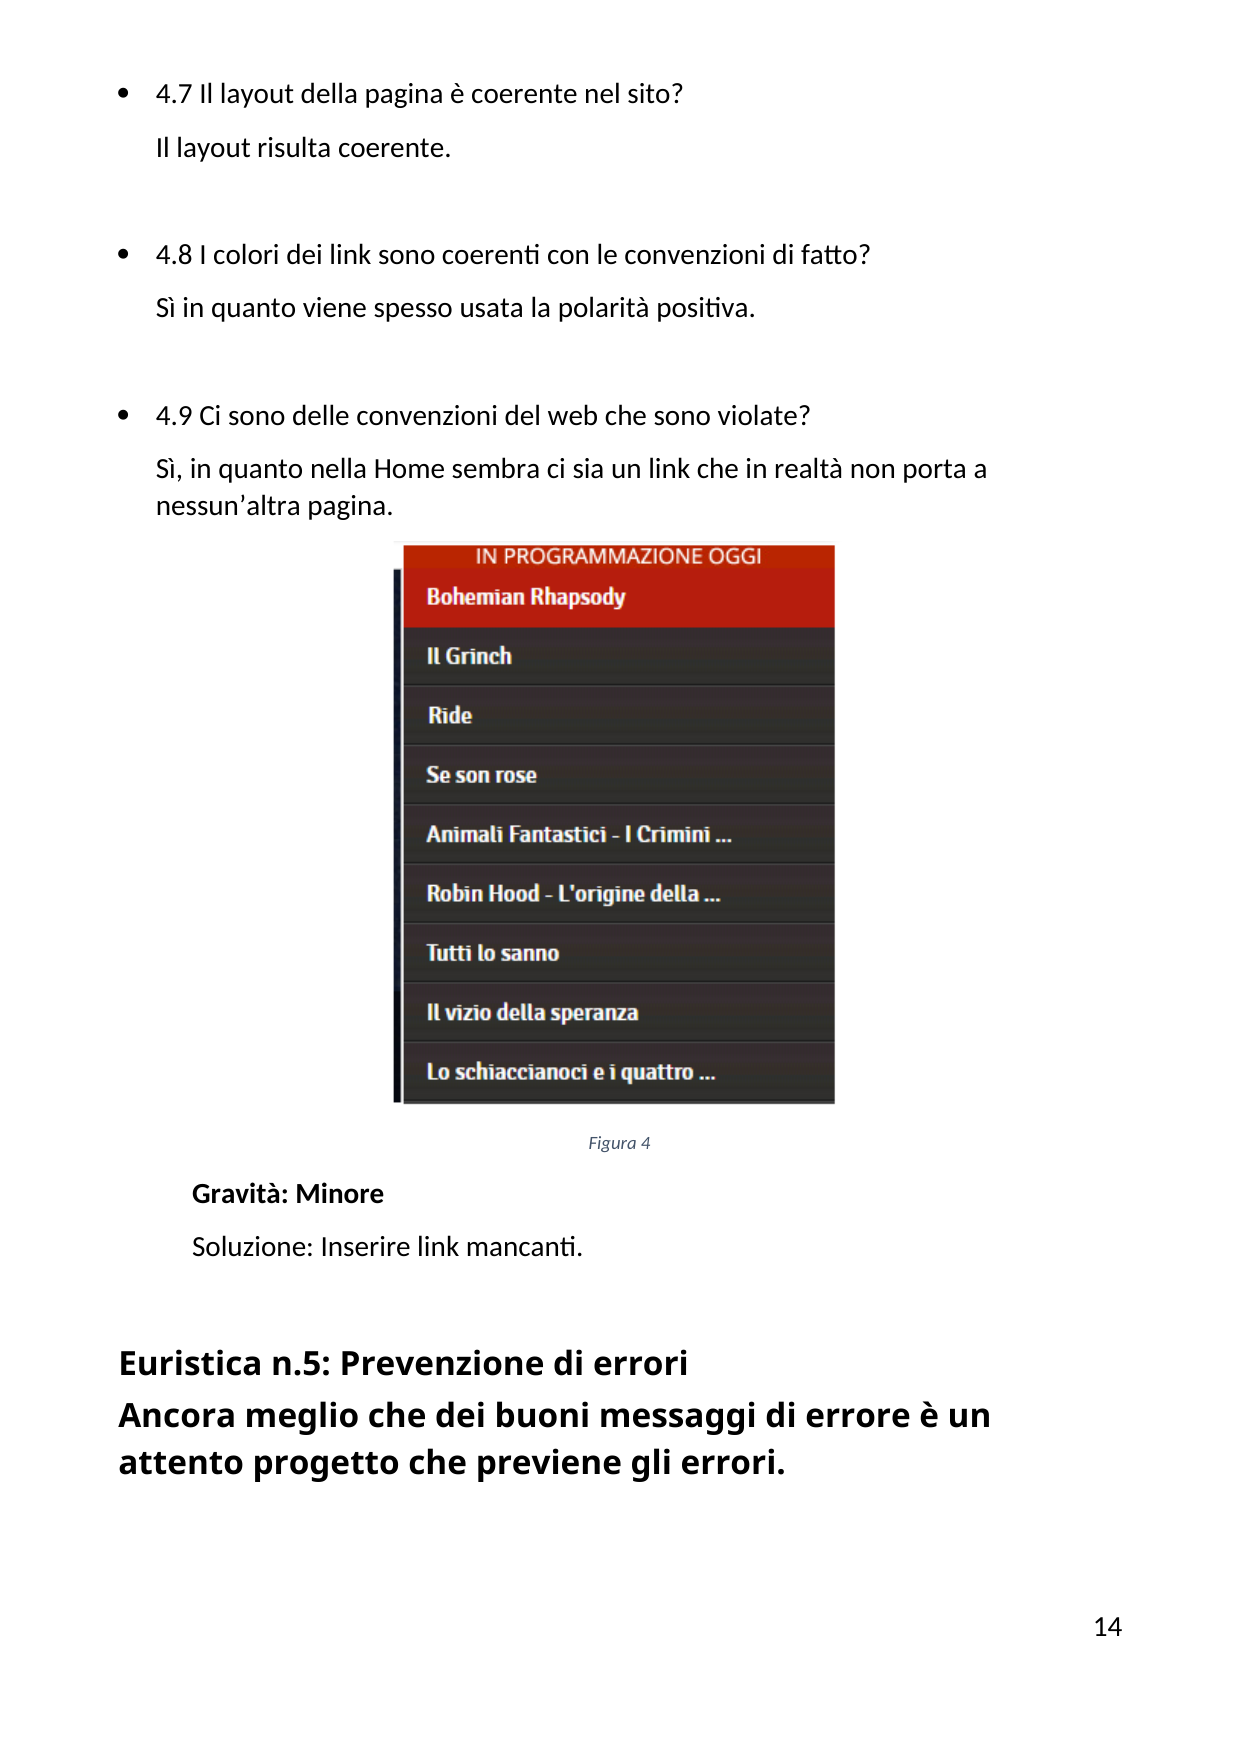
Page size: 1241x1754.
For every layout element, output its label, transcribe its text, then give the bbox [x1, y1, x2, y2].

text Soluzione: Inserire link mancanti. [192, 1228, 1122, 1264]
text Il layout risulta coerente. [156, 129, 1122, 164]
list 4.7 Il layout della pagina è coerente nel sito? [118, 75, 1122, 111]
text Gravità: Minore [192, 1175, 1122, 1211]
text Sì, in quanto nella Home sembra ci sia un link che in realtà non porta a nessun’altra pagina. [156, 451, 1122, 523]
text Sì in quanto viene spesso usata la polarità positiva. [156, 289, 1122, 325]
subtitle Ancora meglio che dei buoni messaggi di errore è un attento progetto che previene gli errori. [118, 1391, 1122, 1484]
list 4.8 I colori dei link sono coerenti con le convenzioni di fatto? [118, 236, 1122, 272]
list 4.9 Ci sono delle convenzioni del web che sono violate? [118, 397, 1122, 432]
subtitle Euristica n.5: Prevenzione di errori [118, 1340, 1122, 1385]
text Figura 4 [118, 1131, 1122, 1154]
